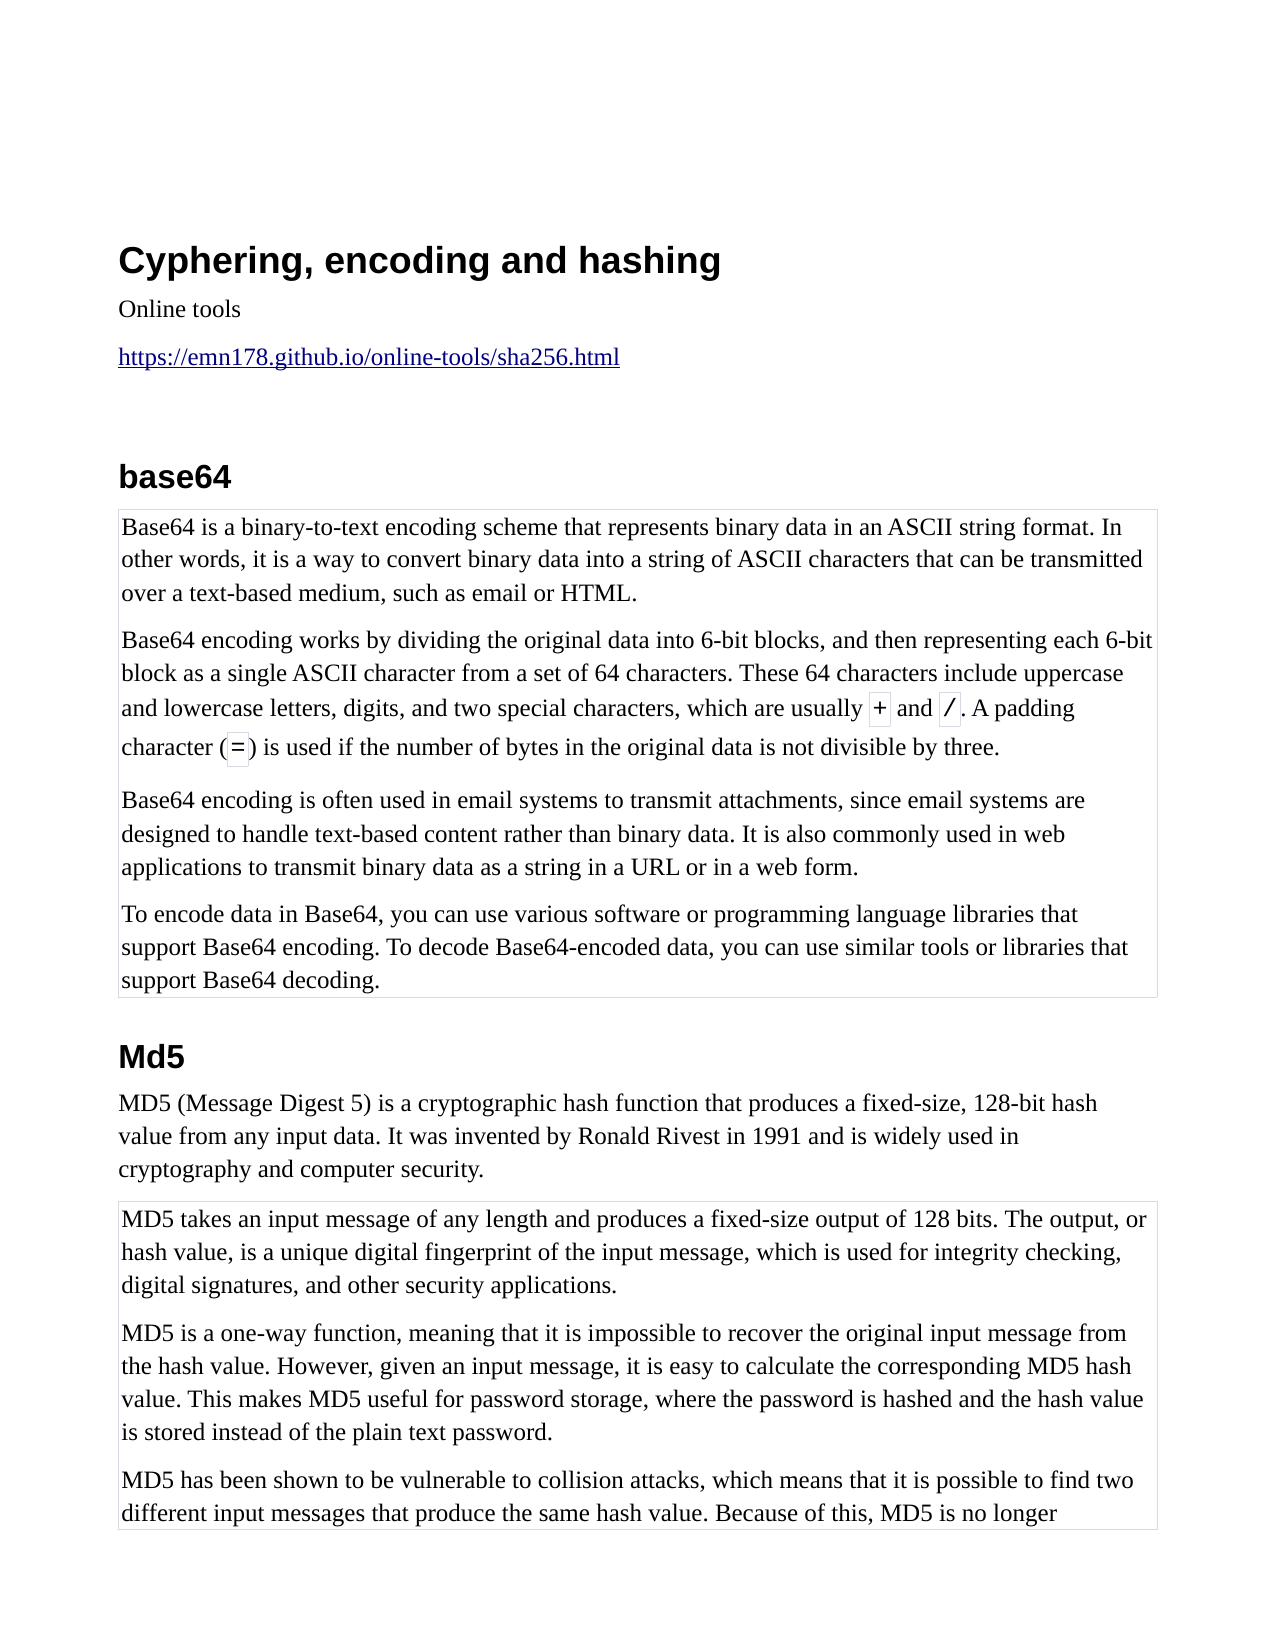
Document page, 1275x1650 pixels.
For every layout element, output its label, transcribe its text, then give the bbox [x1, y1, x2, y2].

text To encode data in Base64, you can use various software or programming language libraries that support Base64 encoding. To decode Base64-encoded data, you can use similar tools or libraries that support Base64 decoding. [119, 896, 1157, 997]
text Online tools [118, 294, 1157, 323]
text Base64 encoding is often used in email systems to transmit attachments, since email systems are designed to handle text-based content rather than binary data. It is also commonly used in web applications to transmit binary data as a string in a URL or in a web form. [119, 783, 1157, 880]
subtitle base64 [118, 458, 1157, 496]
text Base64 is a binary-to-text encoding scheme that represents binary data in an ASCII string format. In other words, it is a way to convert binary data into a string of ASCII characters that can be transmitted over a text-based medium, such as email or HTML. [119, 510, 1157, 606]
text MD5 (Message Digest 5) is a cryptographic hash function that produces a fixed-size, 128-bit hash value from any input data. It was invented by Ronald Rivest in 1991 and is widely used in cryptography and computer security. [118, 1088, 1157, 1182]
text MD5 takes an input message of any length and produces a fixed-size output of 128 bits. The output, or hash value, is a unique digital fingerprint of the input message, which is used for integrity checking, digital signatures, and other security applications. [119, 1202, 1157, 1299]
subtitle Cyphering, encoding and hashing [118, 238, 1157, 281]
text MD5 is a one-way function, meaning that it is impossible to recover the original input message from the hash value. However, given an input message, it is easy to calculate the corresponding MD5 hash value. This makes MD5 useful for password storage, where the password is hashed and the hash value is stored instead of the plain text password. [119, 1315, 1157, 1446]
text MD5 has been shown to be vulnerable to collision attacks, which means that it is possible to find two different input messages that produce the same hash value. Because of this, MD5 is no longer [119, 1462, 1157, 1529]
text https://emn178.github.io/online-tools/sha256.html [118, 342, 1157, 370]
subtitle Md5 [118, 1037, 1157, 1075]
text Base64 encoding works by dividing the original data into 6-bit blocks, and then representing each 6-bit block as a single ASCII character from a set of 64 characters. These 64 characters include uppercase and lowercase letters, digits, and two special characters, which are usually + and /. A padding character (=) is used if the number of bytes in the original data is not divisible by three. [119, 622, 1157, 766]
